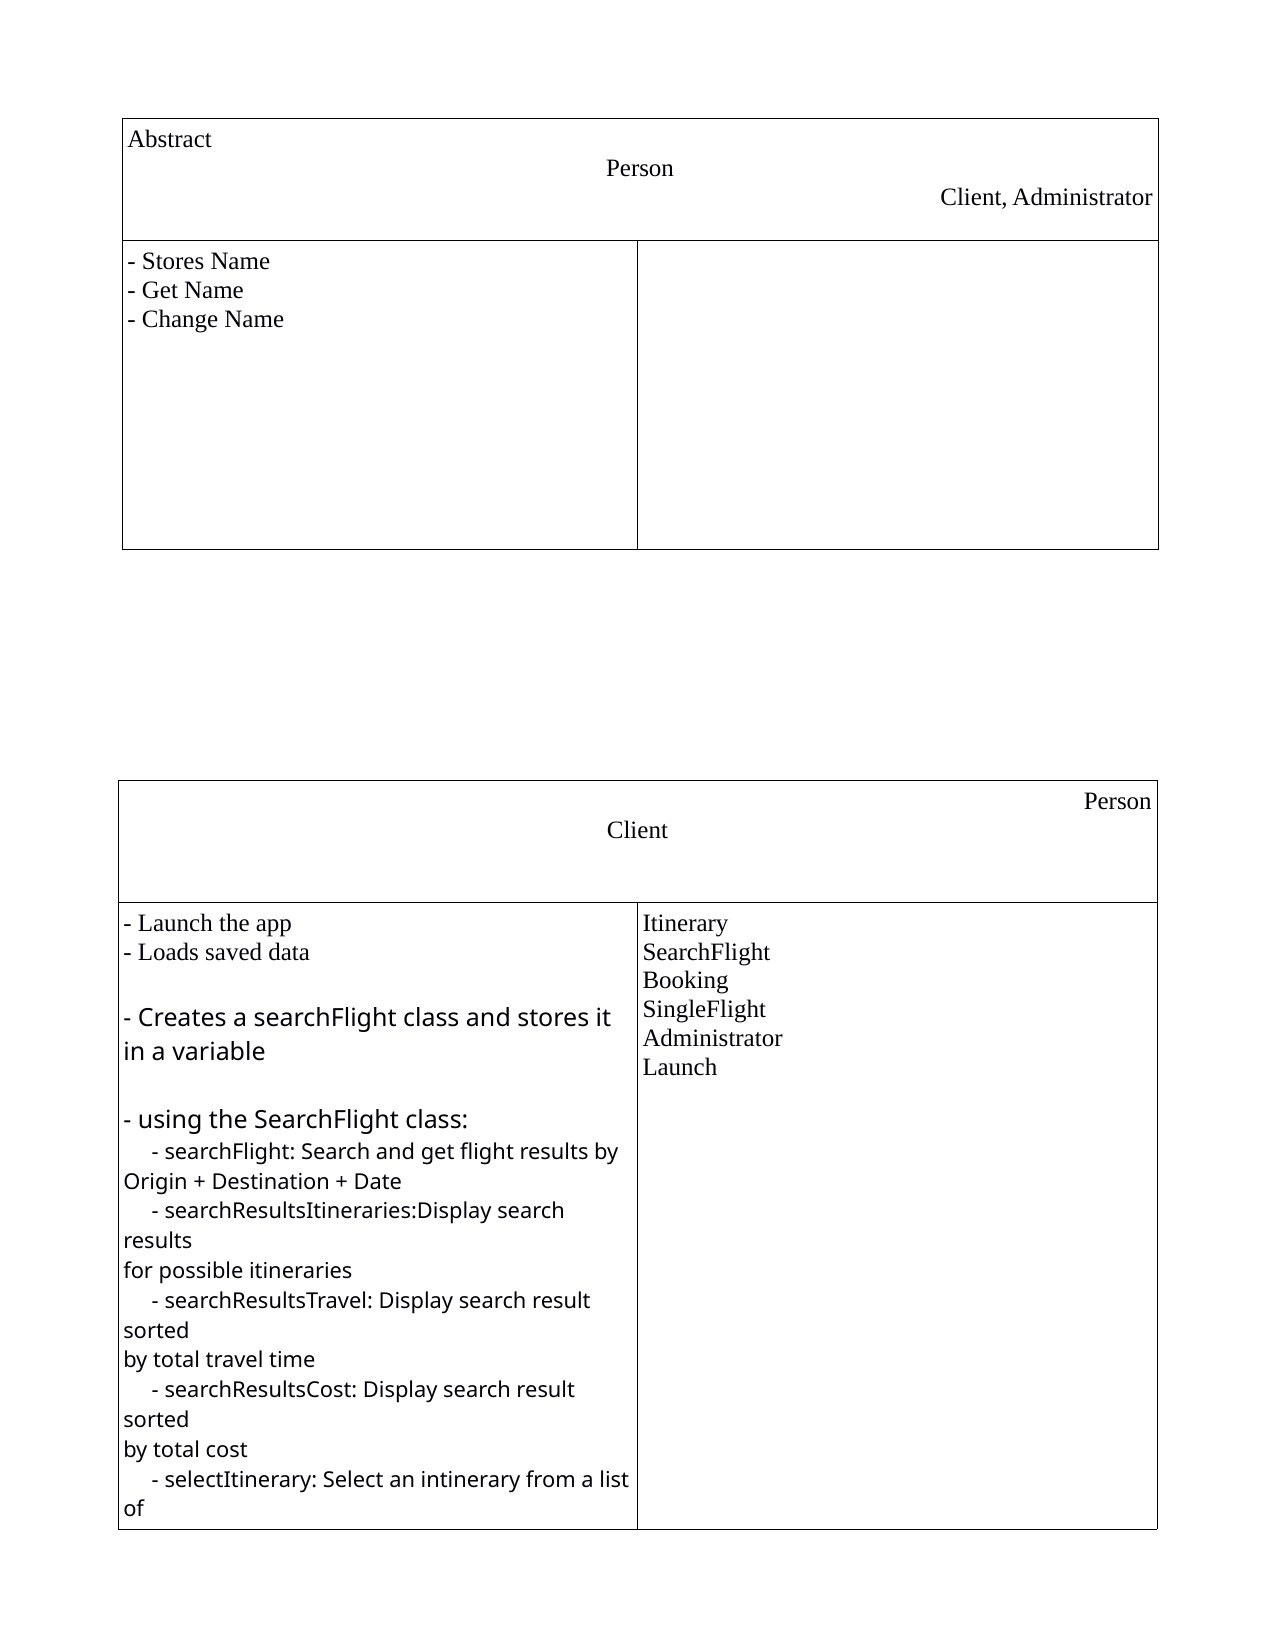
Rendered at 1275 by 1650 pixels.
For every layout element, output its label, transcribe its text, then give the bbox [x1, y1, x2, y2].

table_cell [638, 241, 1158, 549]
table_cell - Stores Name - Get Name - Change Name [123, 241, 637, 549]
table_header Abstract Person Client, Administrator [123, 119, 1158, 240]
table_header Person Client [119, 781, 1157, 902]
table_cell - Launch the app - Loads saved data - Creates a searchFlight class and stores it in a variable - using the SearchFlight class: - searchFlight: Search and get flight results by Origin + Destination + Date - searchResultsItineraries:Display search results for possible itineraries - searchResultsTravel: Display search result sorted by total travel time - searchResultsCost: Display search result sorted by total cost - selectItinerary: Select an intinerary from a list of [119, 903, 637, 1529]
table_cell Itinerary SearchFlight Booking SingleFlight Administrator Launch [638, 903, 1157, 1529]
